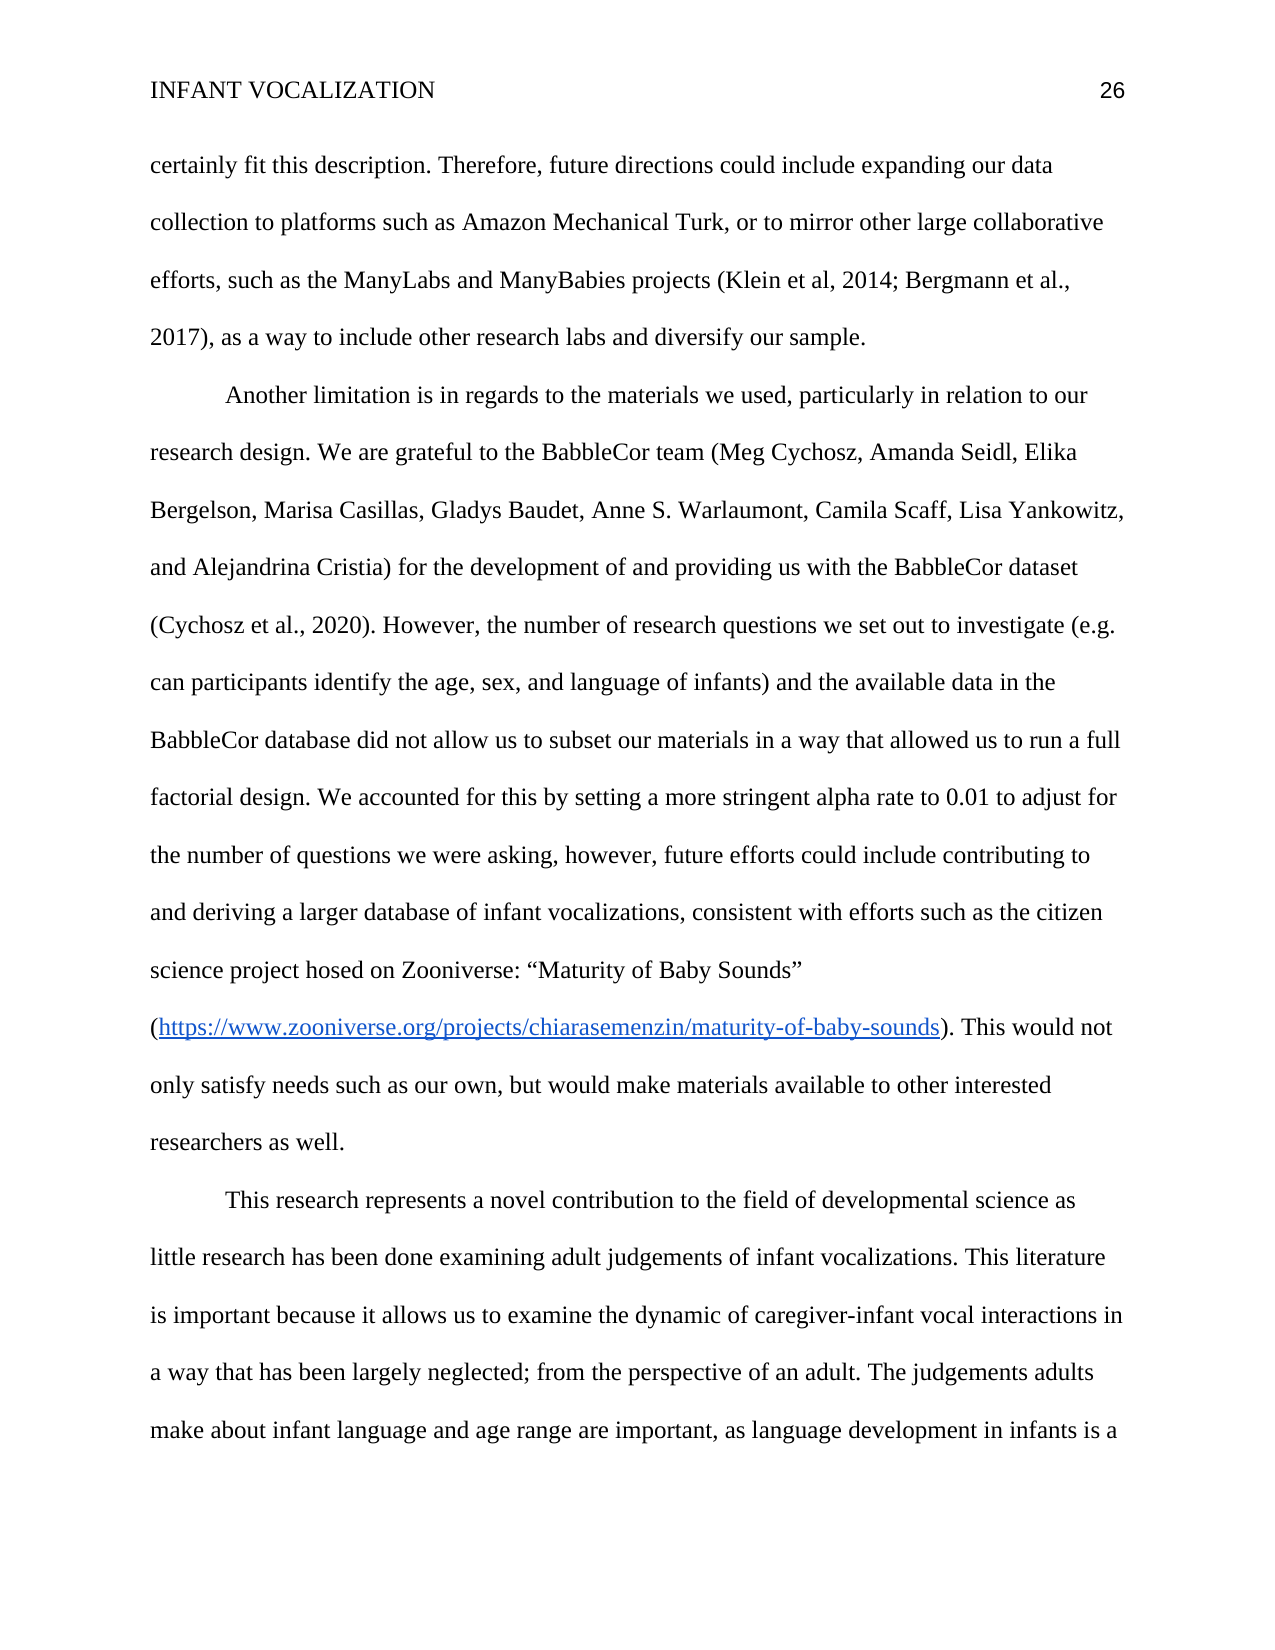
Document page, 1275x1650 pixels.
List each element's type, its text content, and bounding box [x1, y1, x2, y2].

text This research represents a novel contribution to the field of developmental science as little research has been done examining adult judgements of infant vocalizations. This literature is important because it allows us to examine the dynamic of caregiver-infant vocal interactions in a way that has been largely neglected; from the perspective of an adult. The judgements adults make about infant language and age range are important, as language development in infants is a [150, 1185, 1125, 1444]
text Another limitation is in regards to the materials we used, particularly in relation to our research design. We are grateful to the BabbleCor team (Meg Cychosz, Amanda Seidl, Elika Bergelson, Marisa Casillas, Gladys Baudet, Anne S. Warlaumont, Camila Scaff, Lisa Yankowitz, and Alejandrina Cristia) for the development of and providing us with the BabbleCor dataset (Cychosz et al., 2020). However, the number of research questions we set out to investigate (e.g. can participants identify the age, sex, and language of infants) and the available data in the BabbleCor database did not allow us to subset our materials in a way that allowed us to run a full factorial design. We accounted for this by setting a more stringent alpha rate to 0.01 to adjust for the number of questions we were asking, however, future efforts could include contributing to and deriving a larger database of infant vocalizations, consistent with efforts such as the citizen science project hosed on Zooniverse: “Maturity of Baby Sounds” (https://www.zooniverse.org/projects/chiarasemenzin/maturity-of-baby-sounds). This would not only satisfy needs such as our own, but would make materials available to other interested researchers as well. [150, 380, 1125, 1156]
text certainly fit this description. Therefore, future directions could include expanding our data collection to platforms such as Amazon Mechanical Turk, or to mirror other large collaborative efforts, such as the ManyLabs and ManyBabies projects (Klein et al, 2014; Bergmann et al., 2017), as a way to include other research labs and diversify our sample. [150, 150, 1125, 351]
